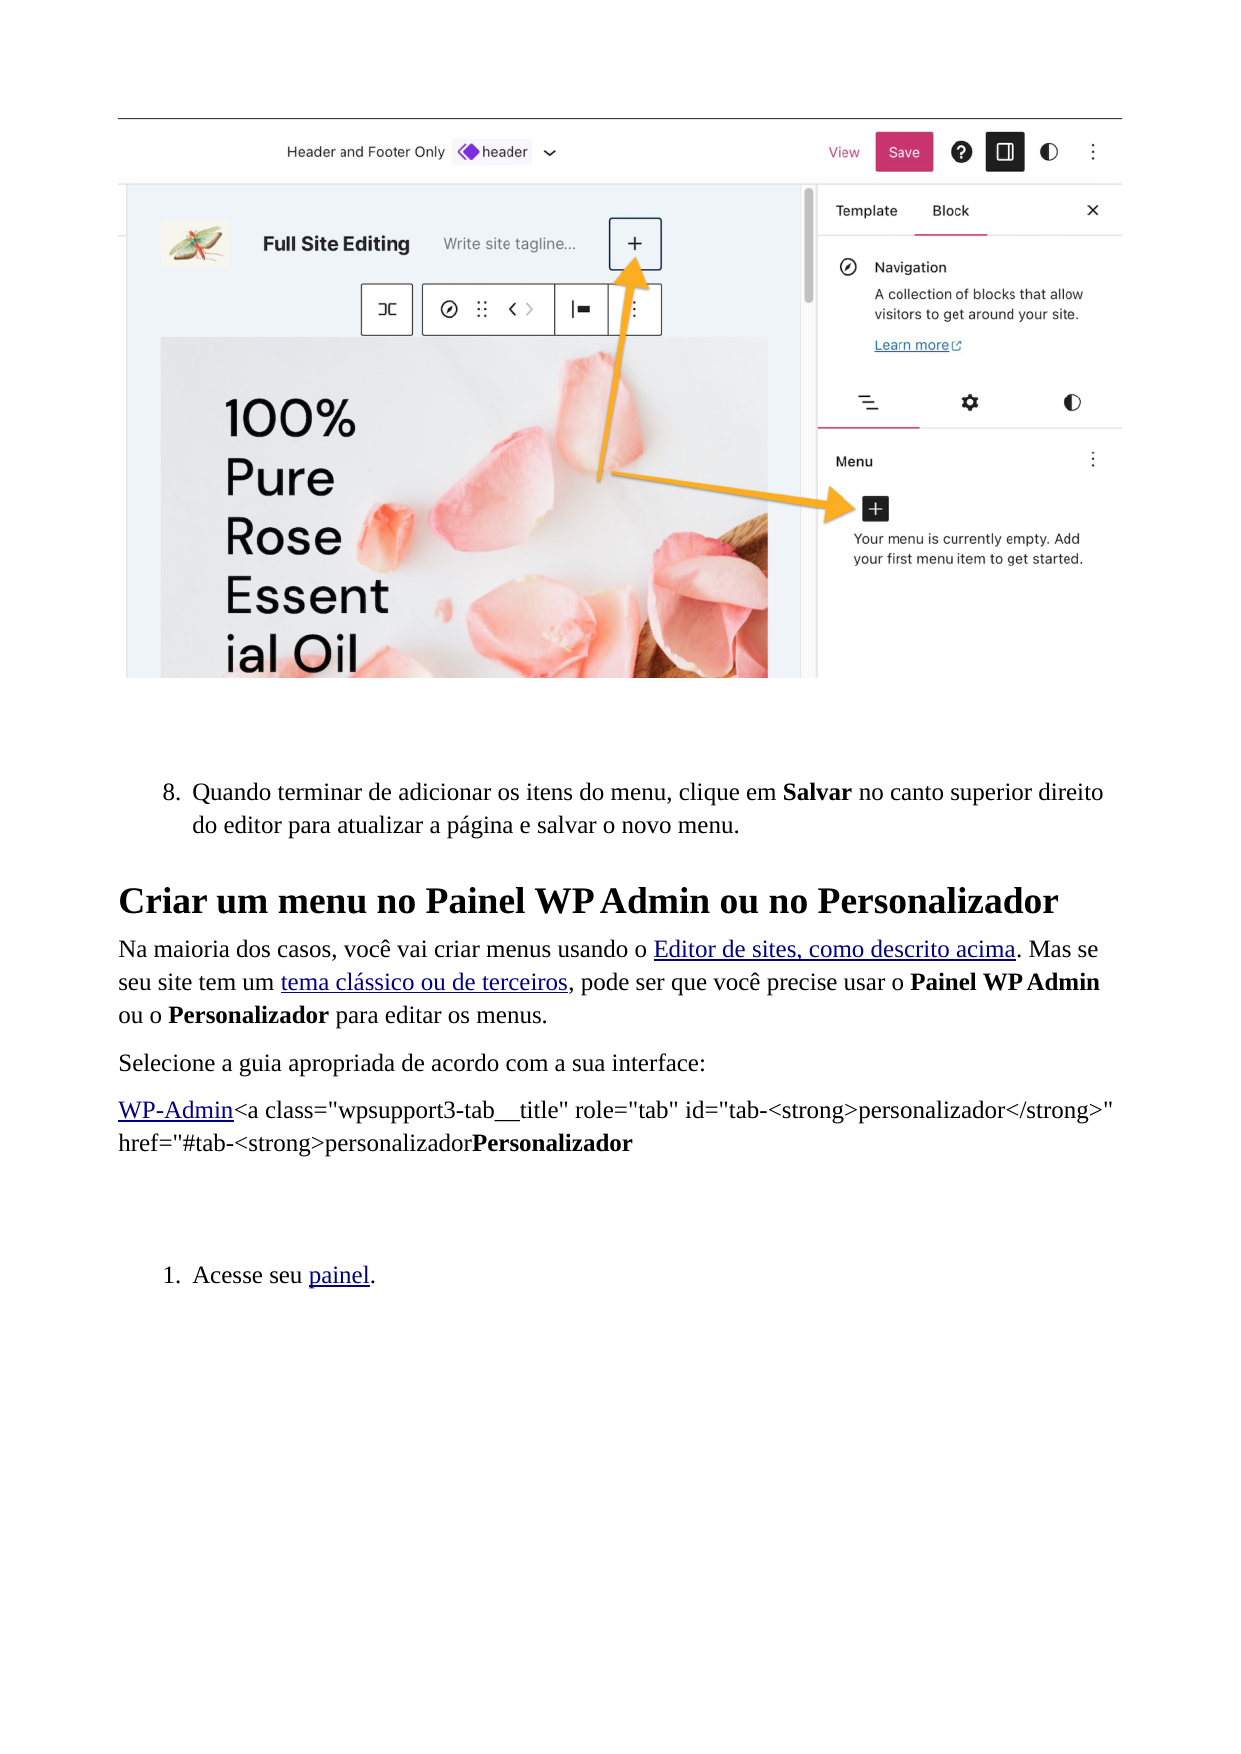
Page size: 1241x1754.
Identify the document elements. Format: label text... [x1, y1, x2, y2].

text WP-Admin<a class="wpsupport3-tab__title" role="tab" id="tab-<strong>personalizador</strong>" href="#tab-<strong>personalizadorPersonalizador [118, 1095, 1122, 1157]
text Selecione a guia apropriada de acordo com a sua interface: [118, 1048, 1122, 1076]
text Na maioria dos casos, você vai criar menus usando o Editor de sites, como descrito acima. Mas se seu site tem um tema clássico ou de terceiros, pode ser que você precise usar o Painel WP Admin ou o Personalizador para editar os menus. [118, 934, 1122, 1029]
list Acesse seu painel. [162, 1260, 1122, 1289]
subtitle Criar um menu no Painel WP Admin ou no Personalizador [118, 878, 1122, 922]
picture [118, 118, 1123, 678]
list Quando terminar de adicionar os itens do menu, clique em Salvar no canto superior direito do editor para atualizar a página e salvar o novo menu. [162, 777, 1122, 839]
